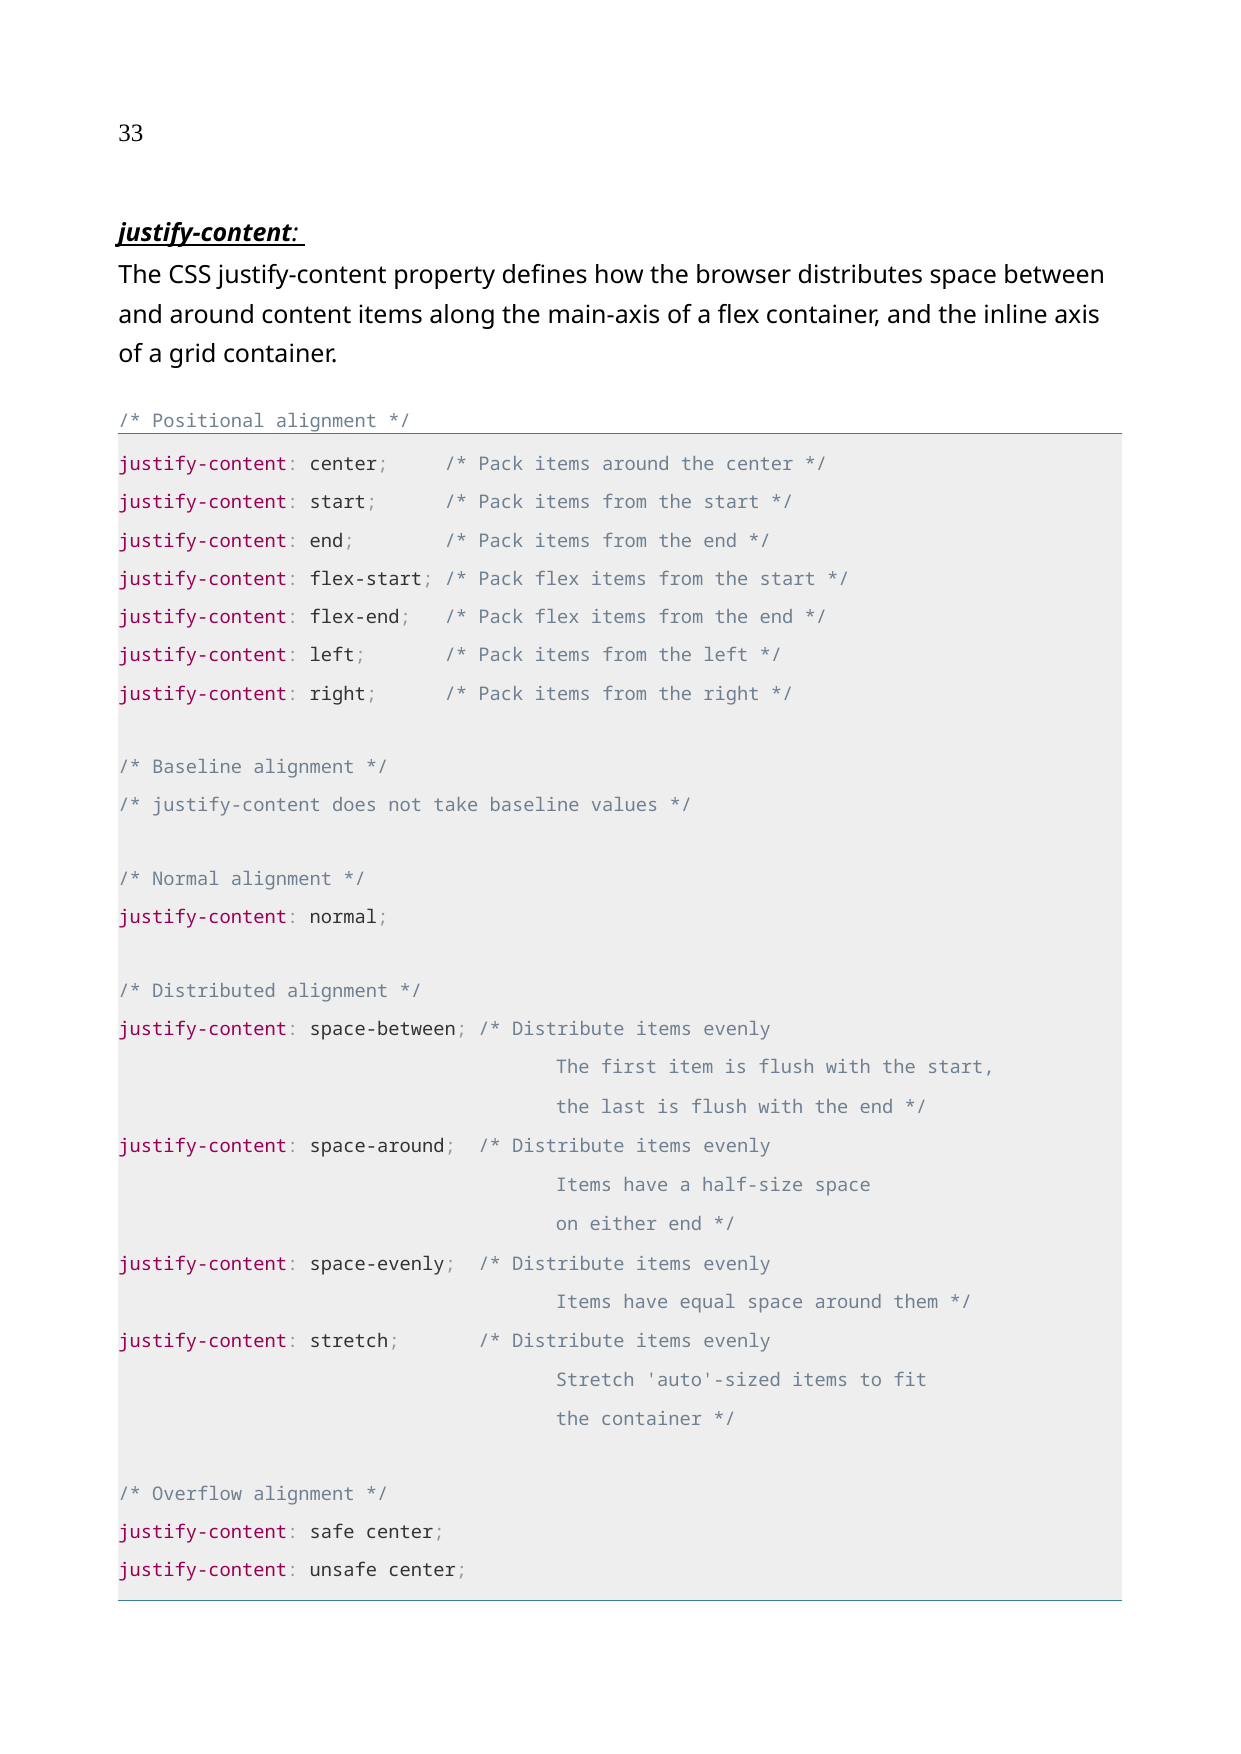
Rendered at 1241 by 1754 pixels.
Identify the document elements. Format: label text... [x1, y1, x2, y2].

text The CSS justify-content property defines how the browser distributes space between and around content items along the main-axis of a flex container, and the inline axis of a grid container. [118, 257, 1122, 369]
text Items have a half-size space [118, 1153, 1122, 1193]
text The first item is flush with the start, [118, 1036, 1122, 1076]
text justify-content: flex-start; /* Pack flex items from the start */ [118, 547, 1122, 586]
text justify-content: safe center; [118, 1501, 1122, 1539]
text /* justify-content does not take baseline values */ [118, 774, 1122, 812]
text justify-content: space-between; /* Distribute items evenly [118, 998, 1122, 1036]
text justify-content: center; /* Pack items around the center */ [118, 434, 1122, 471]
text justify-content: right; /* Pack items from the right */ [118, 662, 1122, 700]
text justify-content: normal; [118, 886, 1122, 924]
text justify-content: start; /* Pack items from the start */ [118, 471, 1122, 509]
text on either end */ [118, 1193, 1122, 1232]
text Items have equal space around them */ [118, 1270, 1122, 1310]
text justify-content: end; /* Pack items from the end */ [118, 509, 1122, 547]
text /* Overflow alignment */ [118, 1462, 1122, 1501]
text justify-content: [118, 215, 1122, 249]
text justify-content: unsafe center; [118, 1539, 1122, 1600]
text justify-content: left; /* Pack items from the left */ [118, 624, 1122, 662]
text the last is flush with the end */ [118, 1076, 1122, 1115]
text justify-content: space-evenly; /* Distribute items evenly [118, 1232, 1122, 1270]
text justify-content: stretch; /* Distribute items evenly [118, 1310, 1122, 1348]
text /* Positional alignment */ [118, 407, 1122, 433]
text justify-content: space-around; /* Distribute items evenly [118, 1115, 1122, 1153]
text /* Distributed alignment */ [118, 959, 1122, 998]
text /* Normal alignment */ [118, 848, 1122, 886]
text Stretch 'auto'-sized items to fit [118, 1348, 1122, 1388]
text justify-content: flex-end; /* Pack flex items from the end */ [118, 586, 1122, 624]
text the container */ [118, 1388, 1122, 1427]
text /* Baseline alignment */ [118, 736, 1122, 774]
